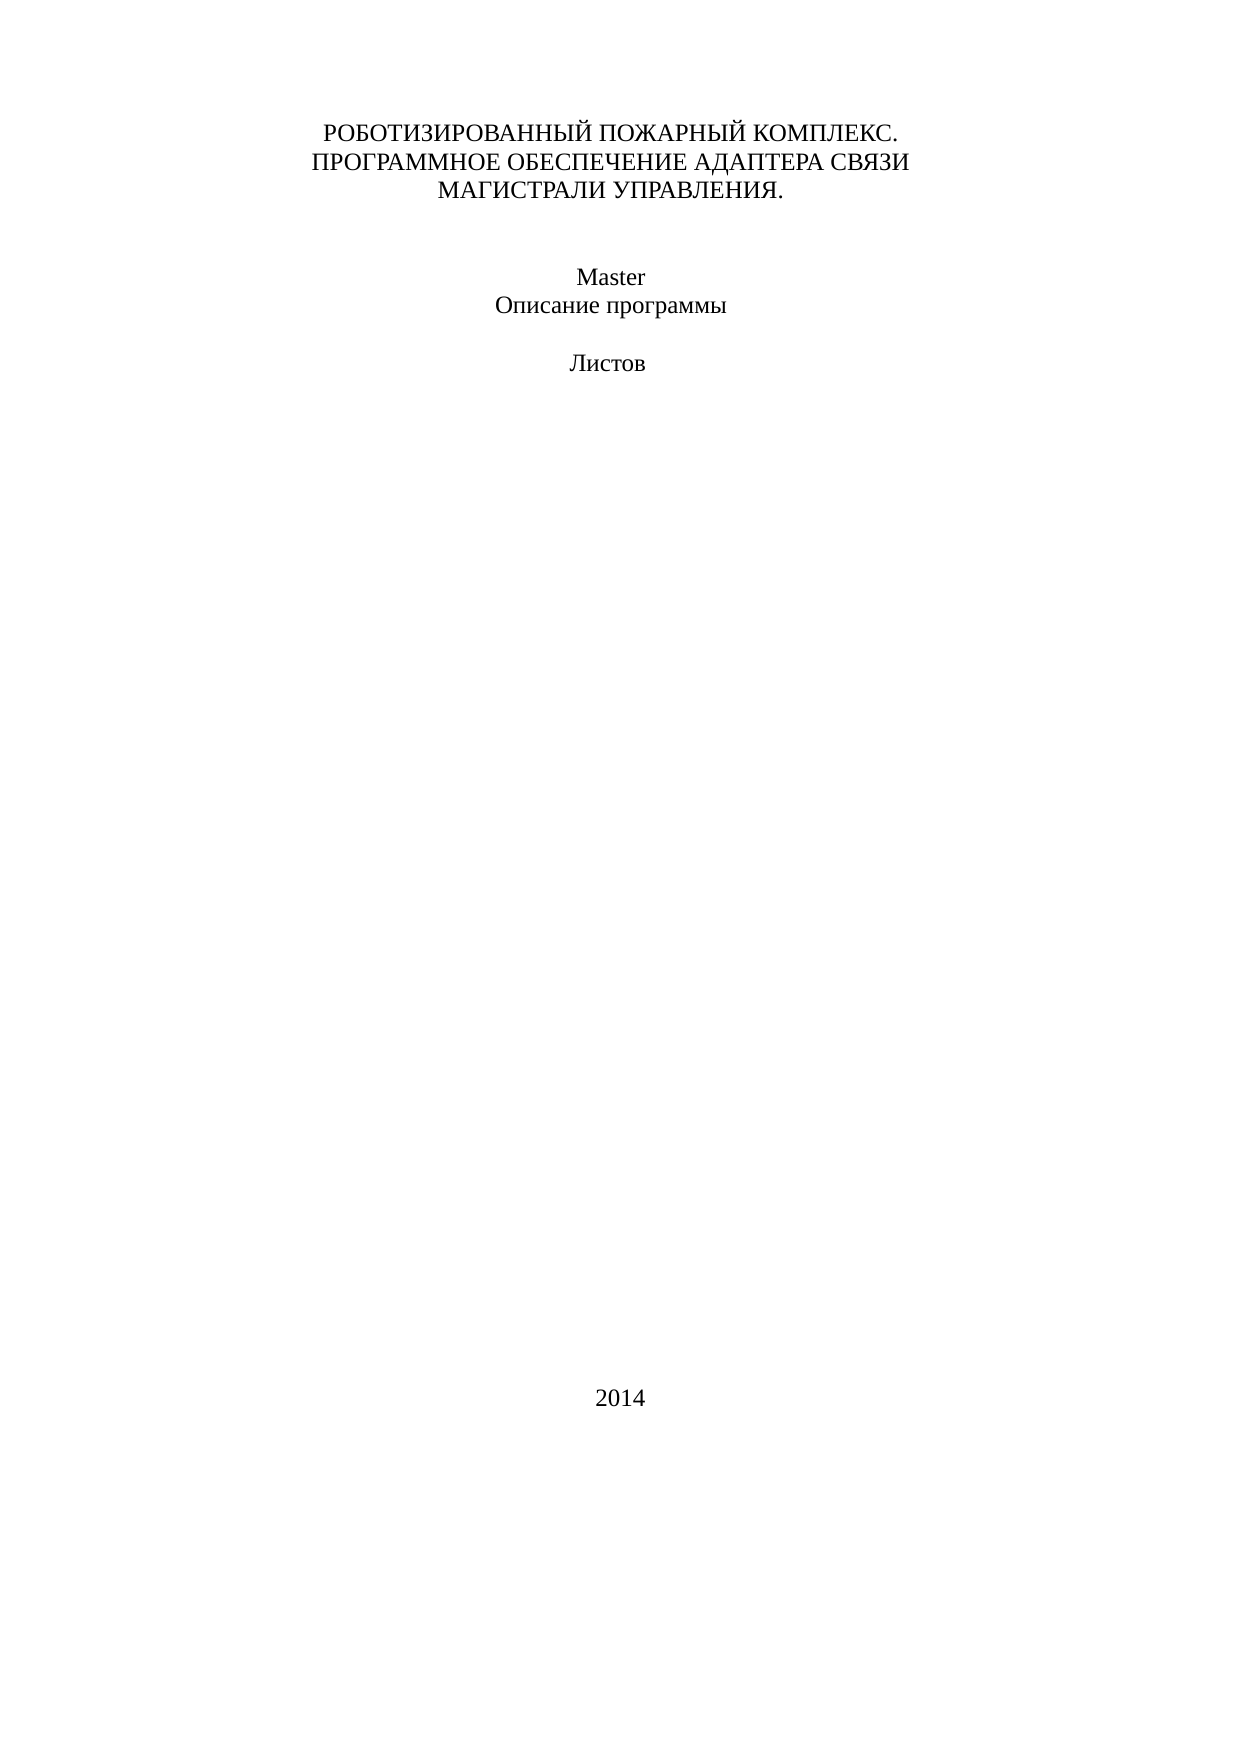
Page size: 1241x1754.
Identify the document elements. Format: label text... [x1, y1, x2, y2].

text МАГИСТРАЛИ УПРАВЛЕНИЯ. [99, 176, 1122, 204]
text Листов [99, 348, 1122, 377]
text Описание программы [99, 291, 1122, 319]
text 2014 [118, 1383, 1122, 1412]
text ПРОГРАММНОЕ ОБЕСПЕЧЕНИЕ АДАПТЕРА СВЯЗИ [99, 147, 1122, 176]
text РОБОТИЗИРОВАННЫЙ ПОЖАРНЫЙ КОМПЛЕКС. [99, 118, 1122, 147]
text Master [99, 262, 1122, 291]
